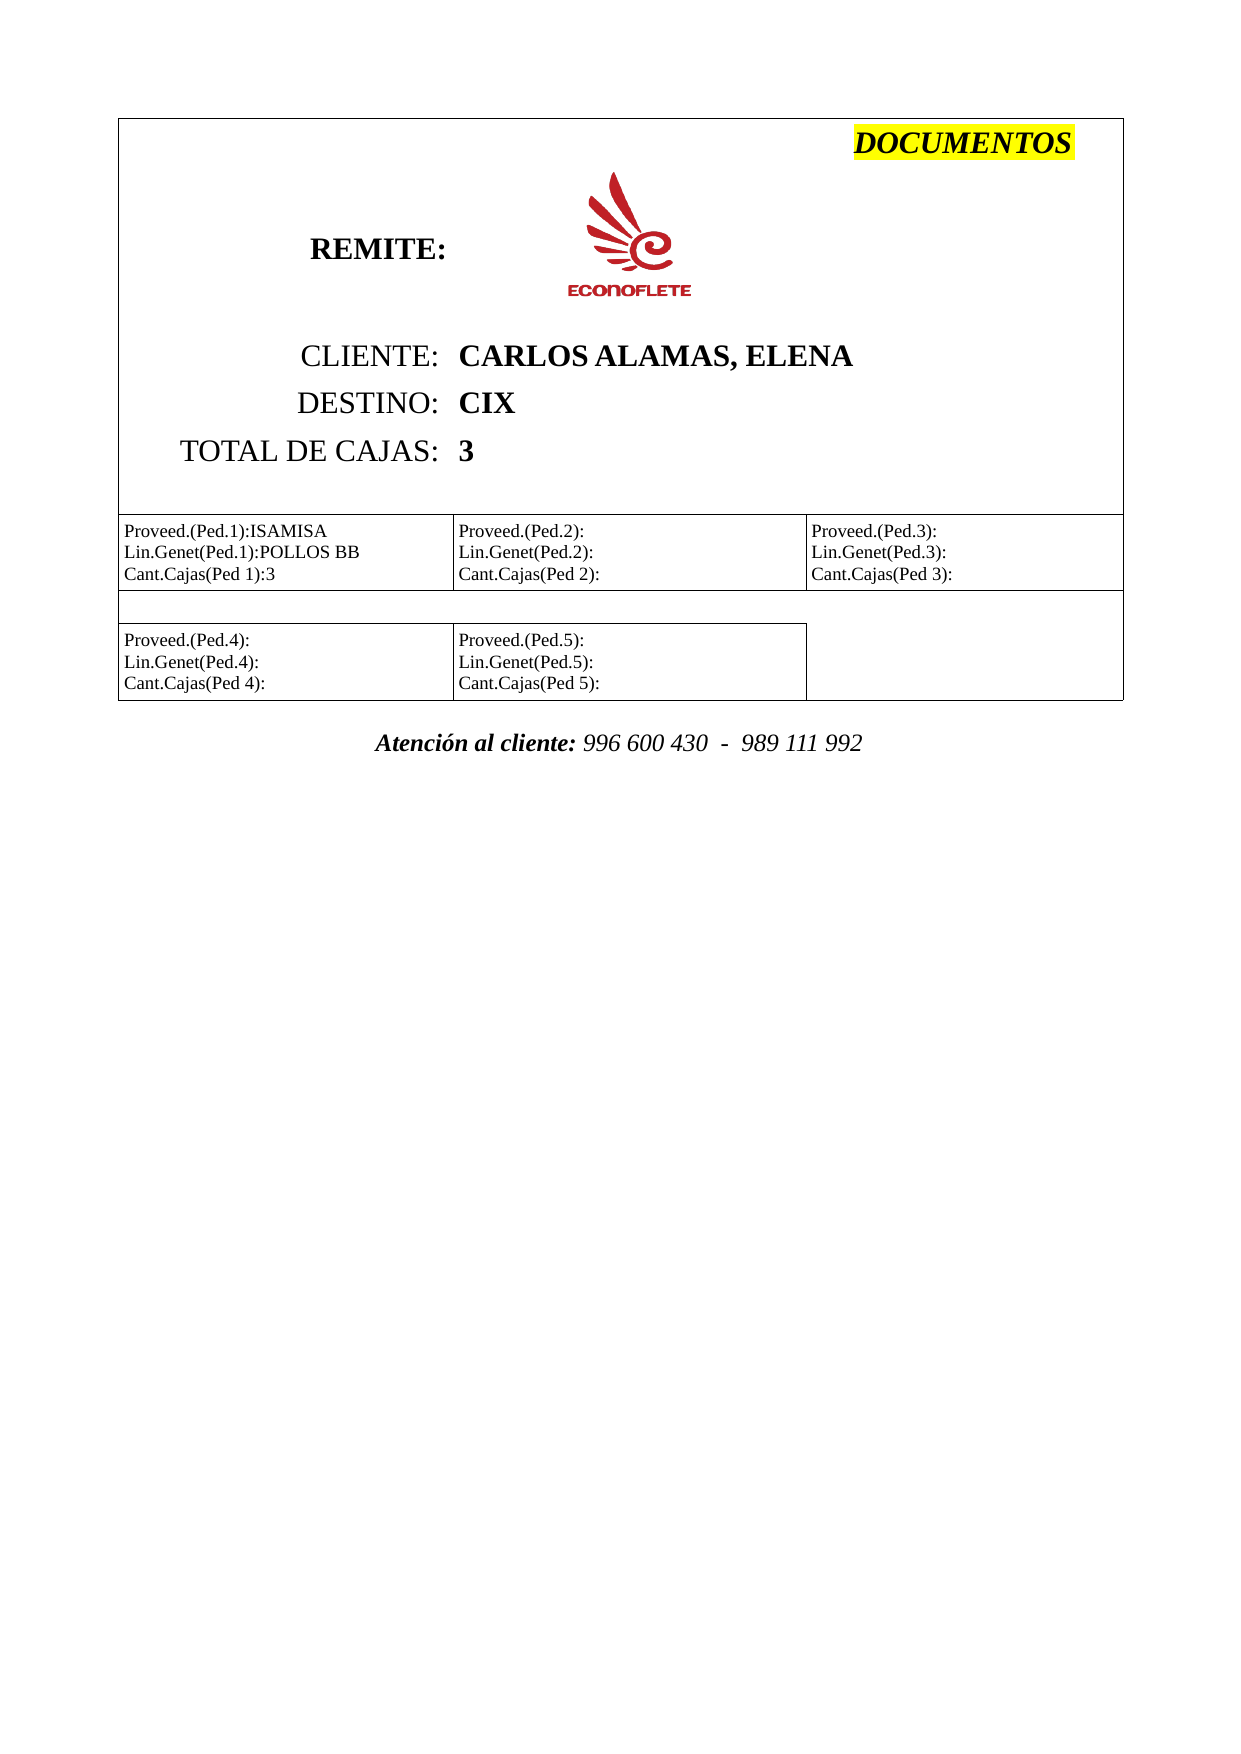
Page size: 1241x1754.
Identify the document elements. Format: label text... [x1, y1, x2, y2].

table_cell REMITE: [119, 166, 453, 332]
table_cell [453, 591, 806, 623]
picture [552, 171, 707, 297]
table_cell [453, 166, 806, 332]
table_cell Proveed.(Ped.5): Lin.Genet(Ped.5): Cant.Cajas(Ped 5): [454, 624, 806, 699]
table_cell CLIENTE: [119, 332, 453, 379]
table_cell [806, 591, 1123, 623]
table_cell CARLOS ALAMAS, ELENA [453, 332, 1123, 379]
table_cell [453, 474, 806, 514]
table_cell TOTAL DE CAJAS: [119, 426, 453, 474]
table_header [453, 119, 806, 166]
table_cell Proveed.(Ped.1):ISAMISA Lin.Genet(Ped.1):POLLOS BB Cant.Cajas(Ped 1):3 [119, 515, 453, 590]
table_cell Proveed.(Ped.3): Lin.Genet(Ped.3): Cant.Cajas(Ped 3): [807, 515, 1123, 590]
table_cell DESTINO: [119, 379, 453, 426]
table_header [119, 119, 453, 166]
table_cell CIX [453, 379, 806, 426]
text Atención al cliente: 996 600 430 - 989 111 992 [118, 728, 1122, 757]
table_cell Proveed.(Ped.2): Lin.Genet(Ped.2): Cant.Cajas(Ped 2): [454, 515, 806, 590]
table_cell [806, 166, 1123, 332]
table_cell [806, 379, 1123, 426]
table_header DOCUMENTOS [806, 119, 1123, 166]
table_cell [119, 474, 453, 514]
table_cell 3 [453, 426, 1123, 474]
table_cell Proveed.(Ped.4): Lin.Genet(Ped.4): Cant.Cajas(Ped 4): [119, 624, 453, 699]
table_cell [806, 474, 1123, 514]
table_cell [807, 623, 1123, 699]
table_cell [119, 591, 453, 623]
